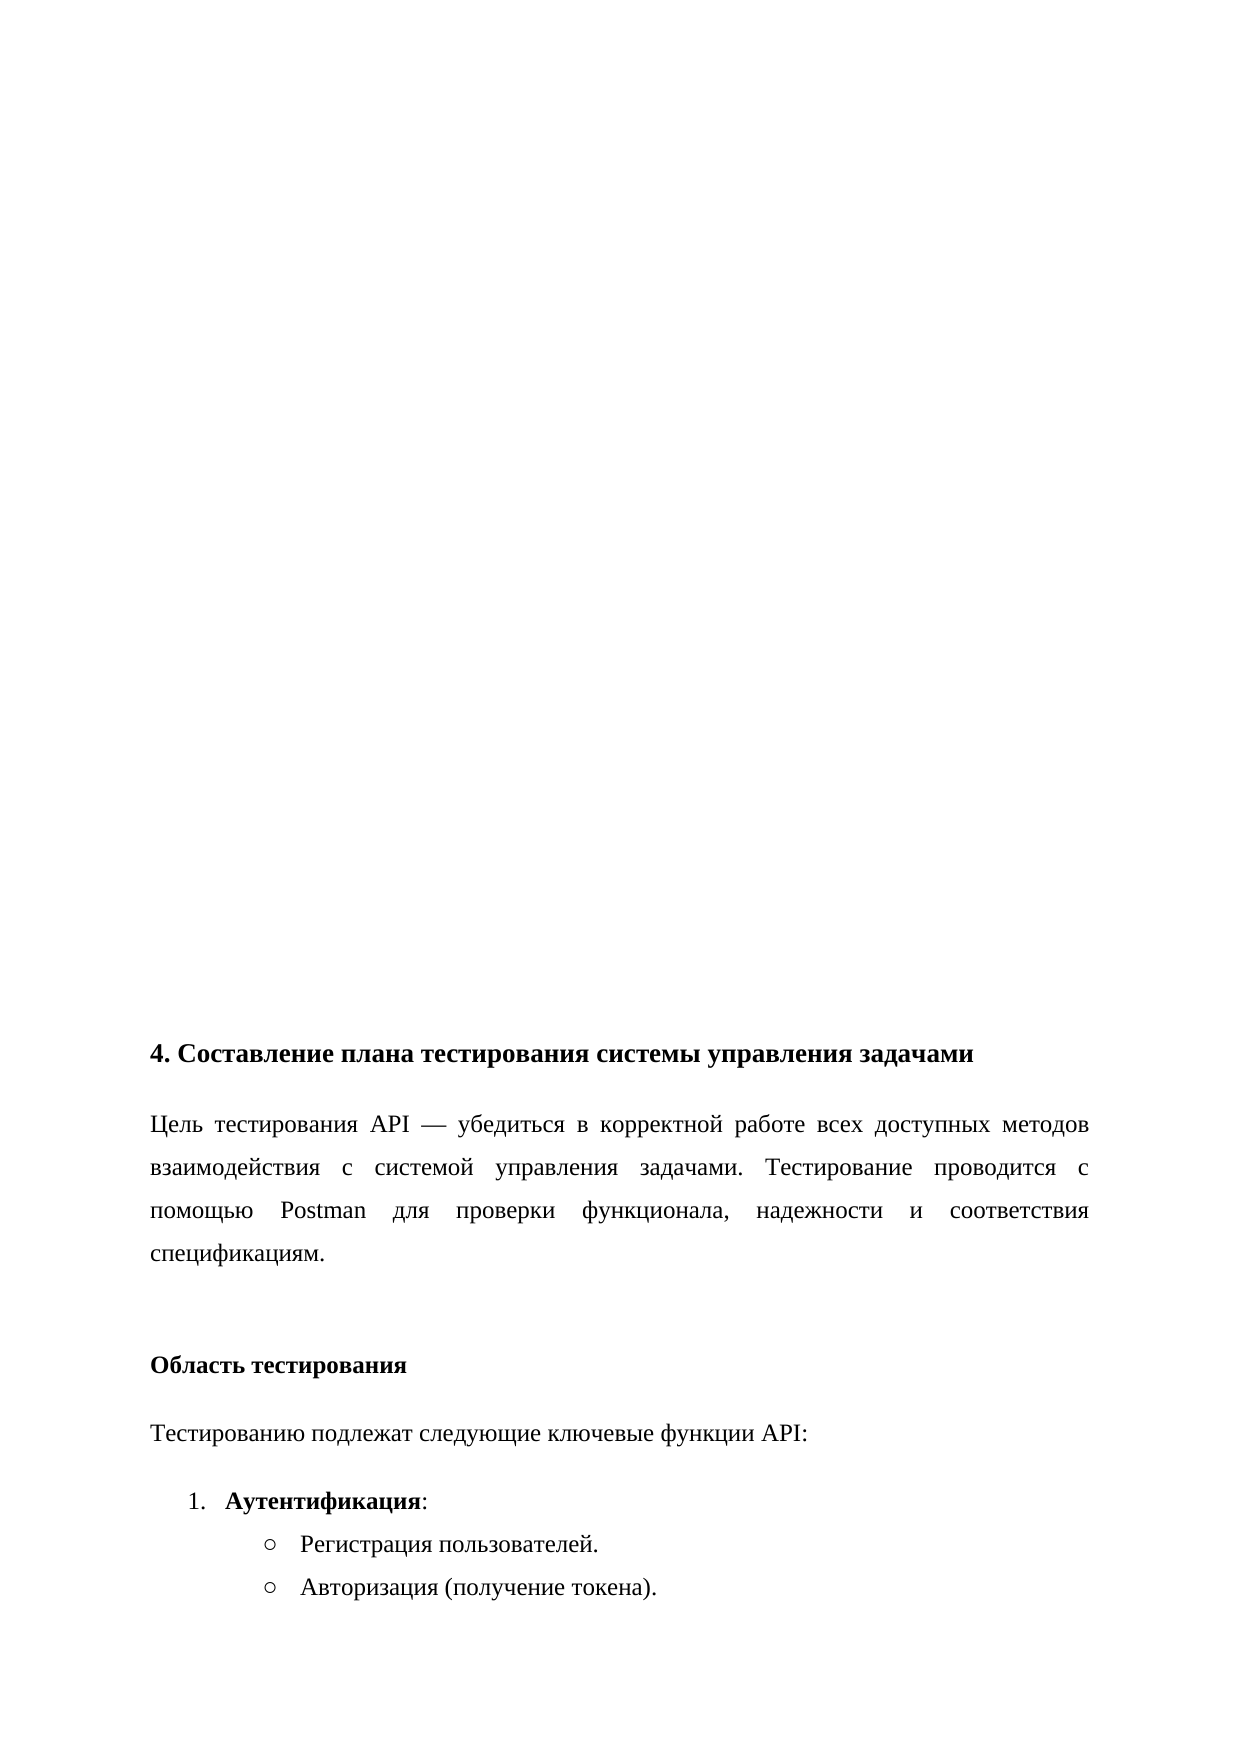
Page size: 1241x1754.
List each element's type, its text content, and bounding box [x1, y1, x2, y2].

list Авторизация (получение токена). [262, 1572, 1090, 1601]
list Регистрация пользователей. [262, 1529, 1090, 1558]
text Цель тестирования API — убедиться в корректной работе всех доступных методов взаимодействия с системой управления задачами. Тестирование проводится с помощью Postman для проверки функционала, надежности и соответствия спецификациям. [150, 1109, 1090, 1267]
subtitle 4. Составление плана тестирования системы управления задачами [150, 1037, 1090, 1069]
text Тестированию подлежат следующие ключевые функции API: [150, 1418, 1090, 1447]
list Аутентификация: [187, 1486, 1090, 1515]
text Область тестирования [150, 1350, 1090, 1378]
